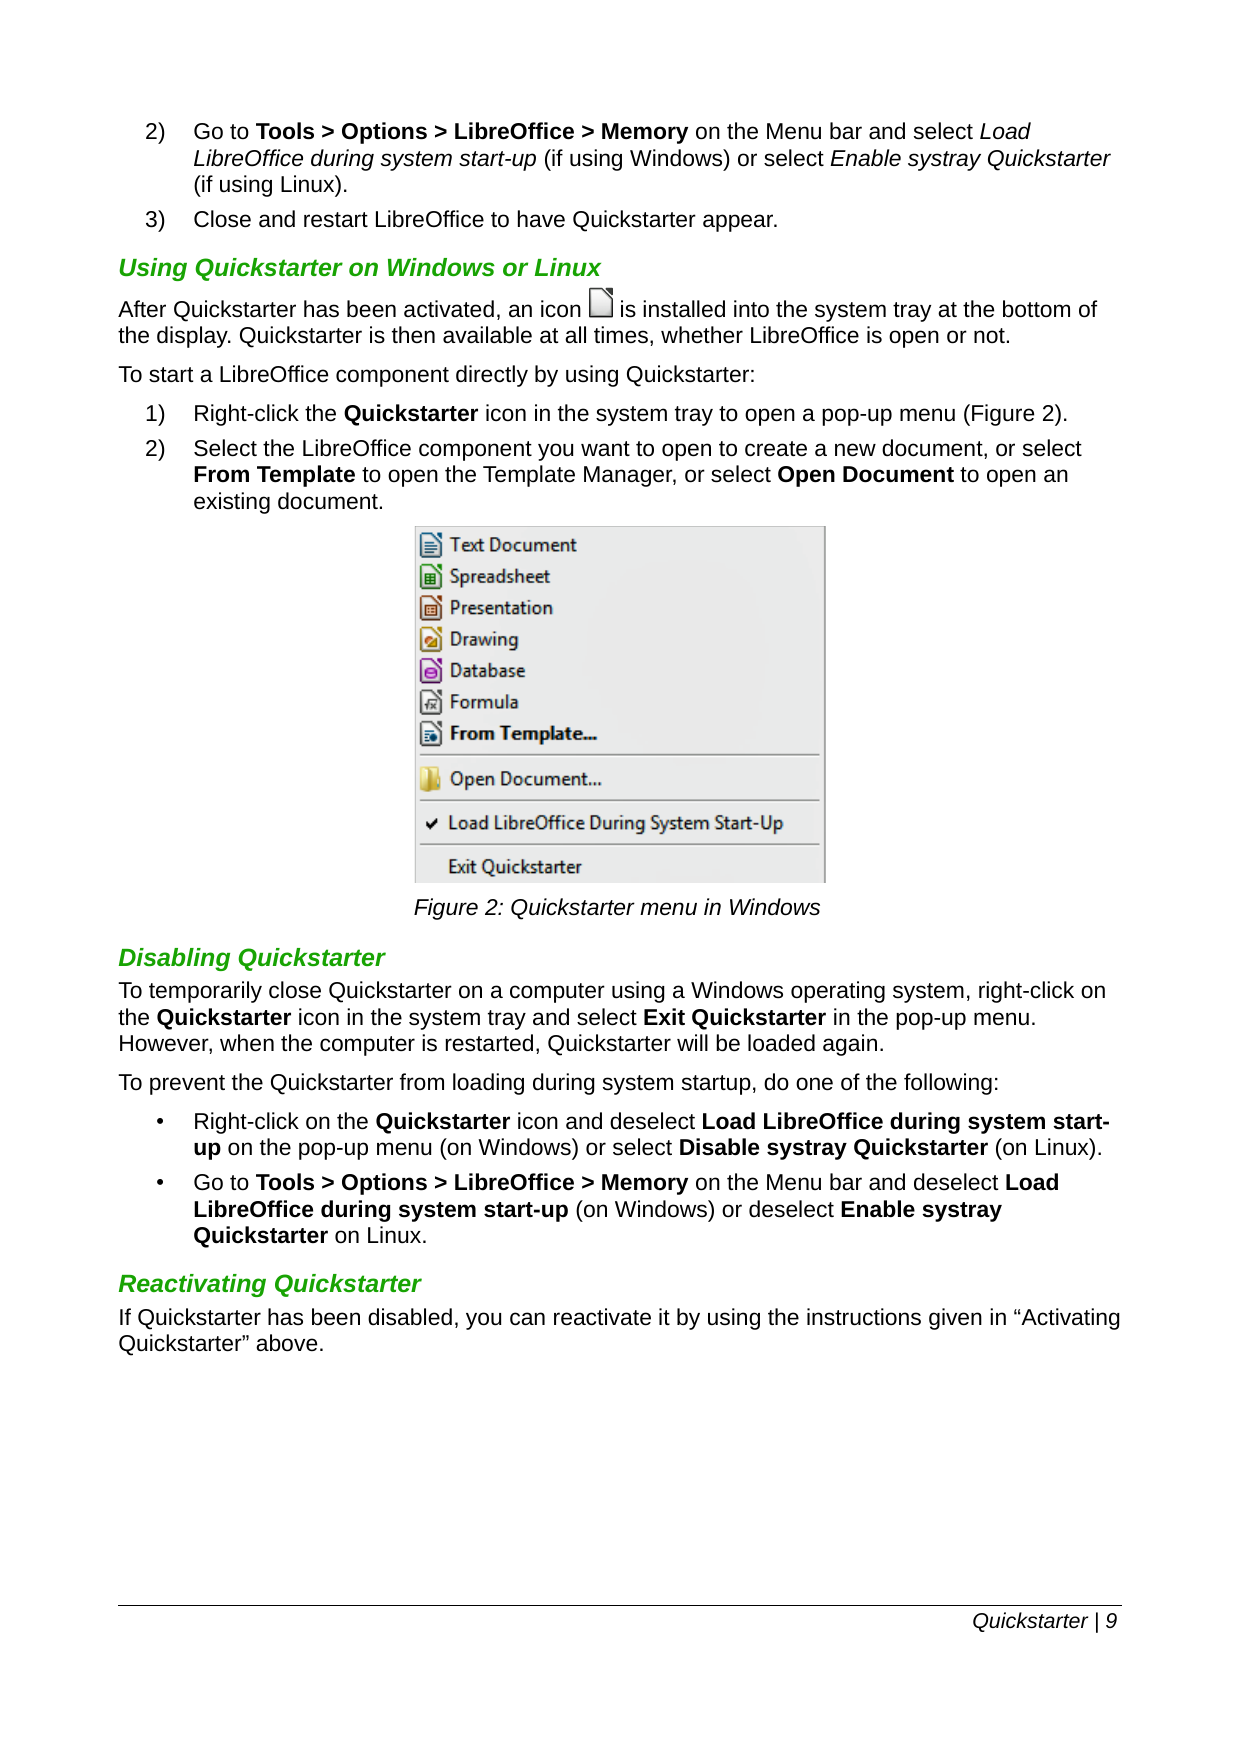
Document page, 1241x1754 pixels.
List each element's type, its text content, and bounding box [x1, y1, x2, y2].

subtitle Using Quickstarter on Windows or Linux [118, 253, 1122, 282]
list Right-click the Quickstarter icon in the system tray to open a pop-up menu (Figure 2). [165, 400, 1122, 426]
list Close and restart LibreOffice to have Quickstarter appear. [165, 206, 1122, 232]
list Select the LibreOffice component you want to open to create a new document, or select From Template to open the Template Manager, or select Open Document to open an existing document. [165, 435, 1122, 514]
subtitle Reactivating Quickstarter [118, 1269, 1122, 1298]
text Figure 2: Quickstarter menu in Windows [413, 894, 827, 921]
picture [588, 287, 613, 318]
list Right-click on the Quickstarter icon and deselect Load LibreOffice during system start-up on the pop-up menu (on Windows) or select Disable systray Quickstarter (on Linux). [156, 1108, 1122, 1160]
text To prevent the Quickstarter from loading during system startup, do one of the following: [118, 1069, 1122, 1095]
subtitle Disabling Quickstarter [118, 942, 1122, 971]
picture [414, 526, 826, 883]
list Go to Tools > Options > LibreOffice > Memory on the Menu bar and select Load LibreOffice during system start-up (if using Windows) or select Enable systray Quickstarter (if using Linux). [165, 118, 1122, 197]
text After Quickstarter has been activated, an icon is installed into the system tray at the bottom of the display. Quickstarter is then available at all times, whether LibreOffice is open or not. [118, 288, 1122, 348]
text If Quickstarter has been disabled, you can reactivate it by using the instructions given in “Activating Quickstarter” above. [118, 1303, 1122, 1356]
text To start a LibreOffice component directly by using Quickstarter: [118, 361, 1122, 387]
list Go to Tools > Options > LibreOffice > Memory on the Menu bar and deselect Load LibreOffice during system start-up (on Windows) or deselect Enable systray Quickstarter on Linux. [156, 1169, 1122, 1248]
text To temporarily close Quickstarter on a computer using a Windows operating system, right-click on the Quickstarter icon in the system tray and select Exit Quickstarter in the pop-up menu. However, when the computer is restarted, Quickstarter will be loaded again. [118, 977, 1122, 1056]
